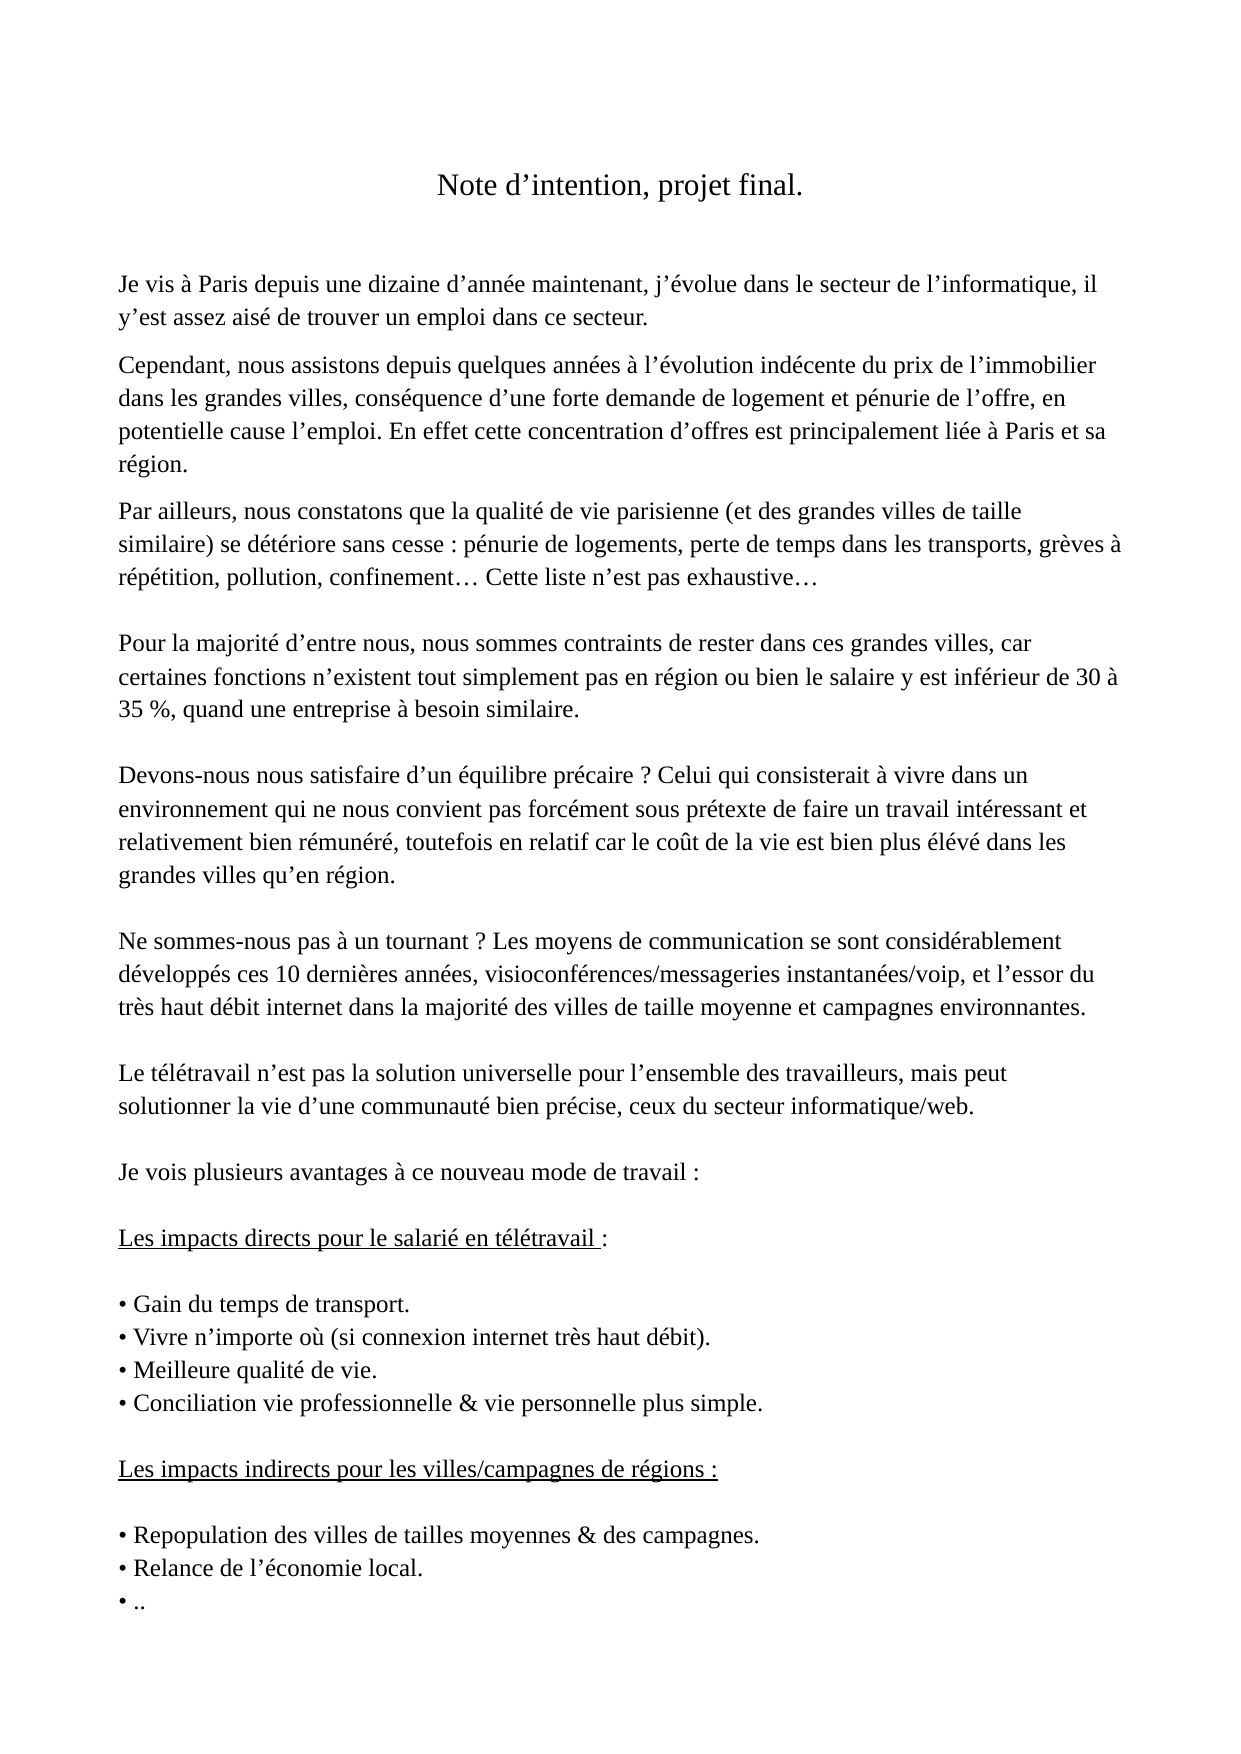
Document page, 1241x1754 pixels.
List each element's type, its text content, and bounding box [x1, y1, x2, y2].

text Cependant, nous assistons depuis quelques années à l’évolution indécente du prix de l’immobilier dans les grandes villes, conséquence d’une forte demande de logement et pénurie de l’offre, en potentielle cause l’emploi. En effet cette concentration d’offres est principalement liée à Paris et sa région. [118, 350, 1122, 478]
text Par ailleurs, nous constatons que la qualité de vie parisienne (et des grandes villes de taille similaire) se détériore sans cesse : pénurie de logements, perte de temps dans les transports, grèves à répétition, pollution, confinement… Cette liste n’est pas exhaustive… Pour la majorité d’entre nous, nous sommes contraints de rester dans ces grandes villes, car certaines fonctions n’existent tout simplement pas en région ou bien le salaire y est inférieur de 30 à 35 %, quand une entreprise à besoin similaire. Devons-nous nous satisfaire d’un équilibre précaire ? Celui qui consisterait à vivre dans un environnement qui ne nous convient pas forcément sous prétexte de faire un travail intéressant et relativement bien rémunéré, toutefois en relatif car le coût de la vie est bien plus élévé dans les grandes villes qu’en région. Ne sommes-nous pas à un tournant ? Les moyens de communication se sont considérablement développés ces 10 dernières années, visioconférences/messageries instantanées/voip, et l’essor du très haut débit internet dans la majorité des villes de taille moyenne et campagnes environnantes. Le télétravail n’est pas la solution universelle pour l’ensemble des travailleurs, mais peut solutionner la vie d’une communauté bien précise, ceux du secteur informatique/web. Je vois plusieurs avantages à ce nouveau mode de travail : Les impacts directs pour le salarié en télétravail : • Gain du temps de transport. • Vivre n’importe où (si connexion internet très haut débit). • Meilleure qualité de vie. • Conciliation vie professionnelle & vie personnelle plus simple. Les impacts indirects pour les villes/campagnes de régions : • Repopulation des villes de tailles moyennes & des campagnes. • Relance de l’économie local. • .. [118, 496, 1122, 1615]
text Je vis à Paris depuis une dizaine d’année maintenant, j’évolue dans le secteur de l’informatique, il y’est assez aisé de trouver un emploi dans ce secteur. [118, 269, 1122, 331]
text Note d’intention, projet final. [118, 166, 1122, 202]
